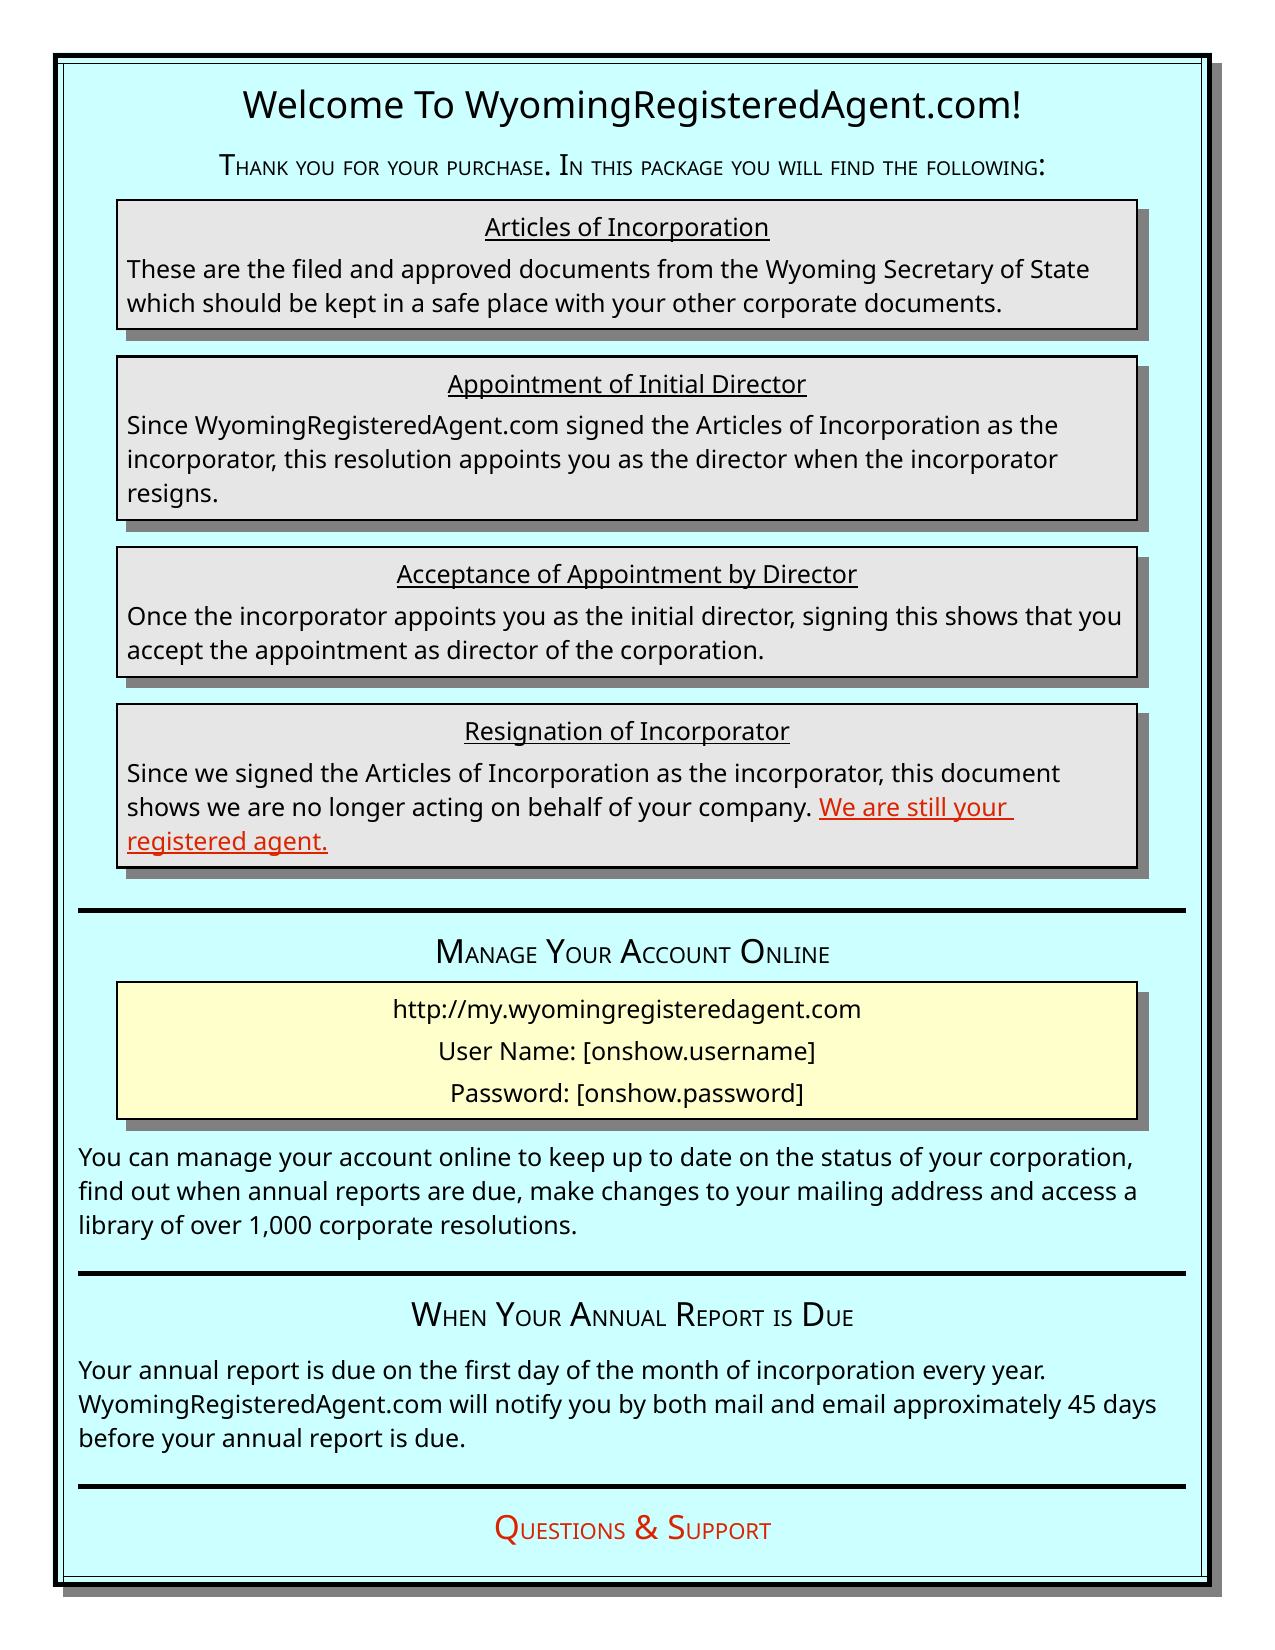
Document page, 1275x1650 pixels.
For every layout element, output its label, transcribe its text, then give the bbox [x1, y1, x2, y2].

text These are the filed and approved documents from the Wyoming Secretary of State which should be kept in a safe place with your other corporate documents. [118, 240, 1136, 328]
text Resignation of Incorporator [118, 705, 1136, 744]
text Once the incorporator appoints you as the initial director, signing this shows that you accept the appointment as director of the corporation. [118, 588, 1136, 676]
text Thank you for your purchase. In this package you will find the following: [78, 144, 1186, 184]
text Acceptance of Appointment by Director [118, 548, 1136, 588]
text Manage Your Account Online [78, 928, 1186, 973]
text You can manage your account online to keep up to date on the status of your corporation, find out when annual reports are due, make changes to your mailing address and access a library of over 1,000 corporate resolutions. [78, 1140, 1186, 1242]
text Appointment of Initial Director [118, 358, 1136, 397]
text Since we signed the Articles of Incorporation as the incorporator, this document shows we are no longer acting on behalf of your company. We are still your registered agent. [118, 744, 1136, 866]
text Welcome To WyomingRegisteredAgent.com! [78, 78, 1186, 129]
text Questions & Support [78, 1504, 1186, 1549]
text Articles of Incorporation [118, 201, 1136, 240]
text Since WyomingRegisteredAgent.com signed the Articles of Incorporation as the incorporator, this resolution appoints you as the director when the incorporator resigns. [118, 397, 1136, 519]
text http://my.wyomingregisteredagent.com [118, 983, 1136, 1023]
text User Name: [onshow.username] [118, 1023, 1136, 1064]
text Password: [onshow.password] [118, 1064, 1136, 1118]
text When Your Annual Report is Due [78, 1291, 1186, 1336]
text Your annual report is due on the first day of the month of incorporation every year. WyomingRegisteredAgent.com will notify you by both mail and email approximately 45 days before your annual report is due. [78, 1353, 1186, 1455]
